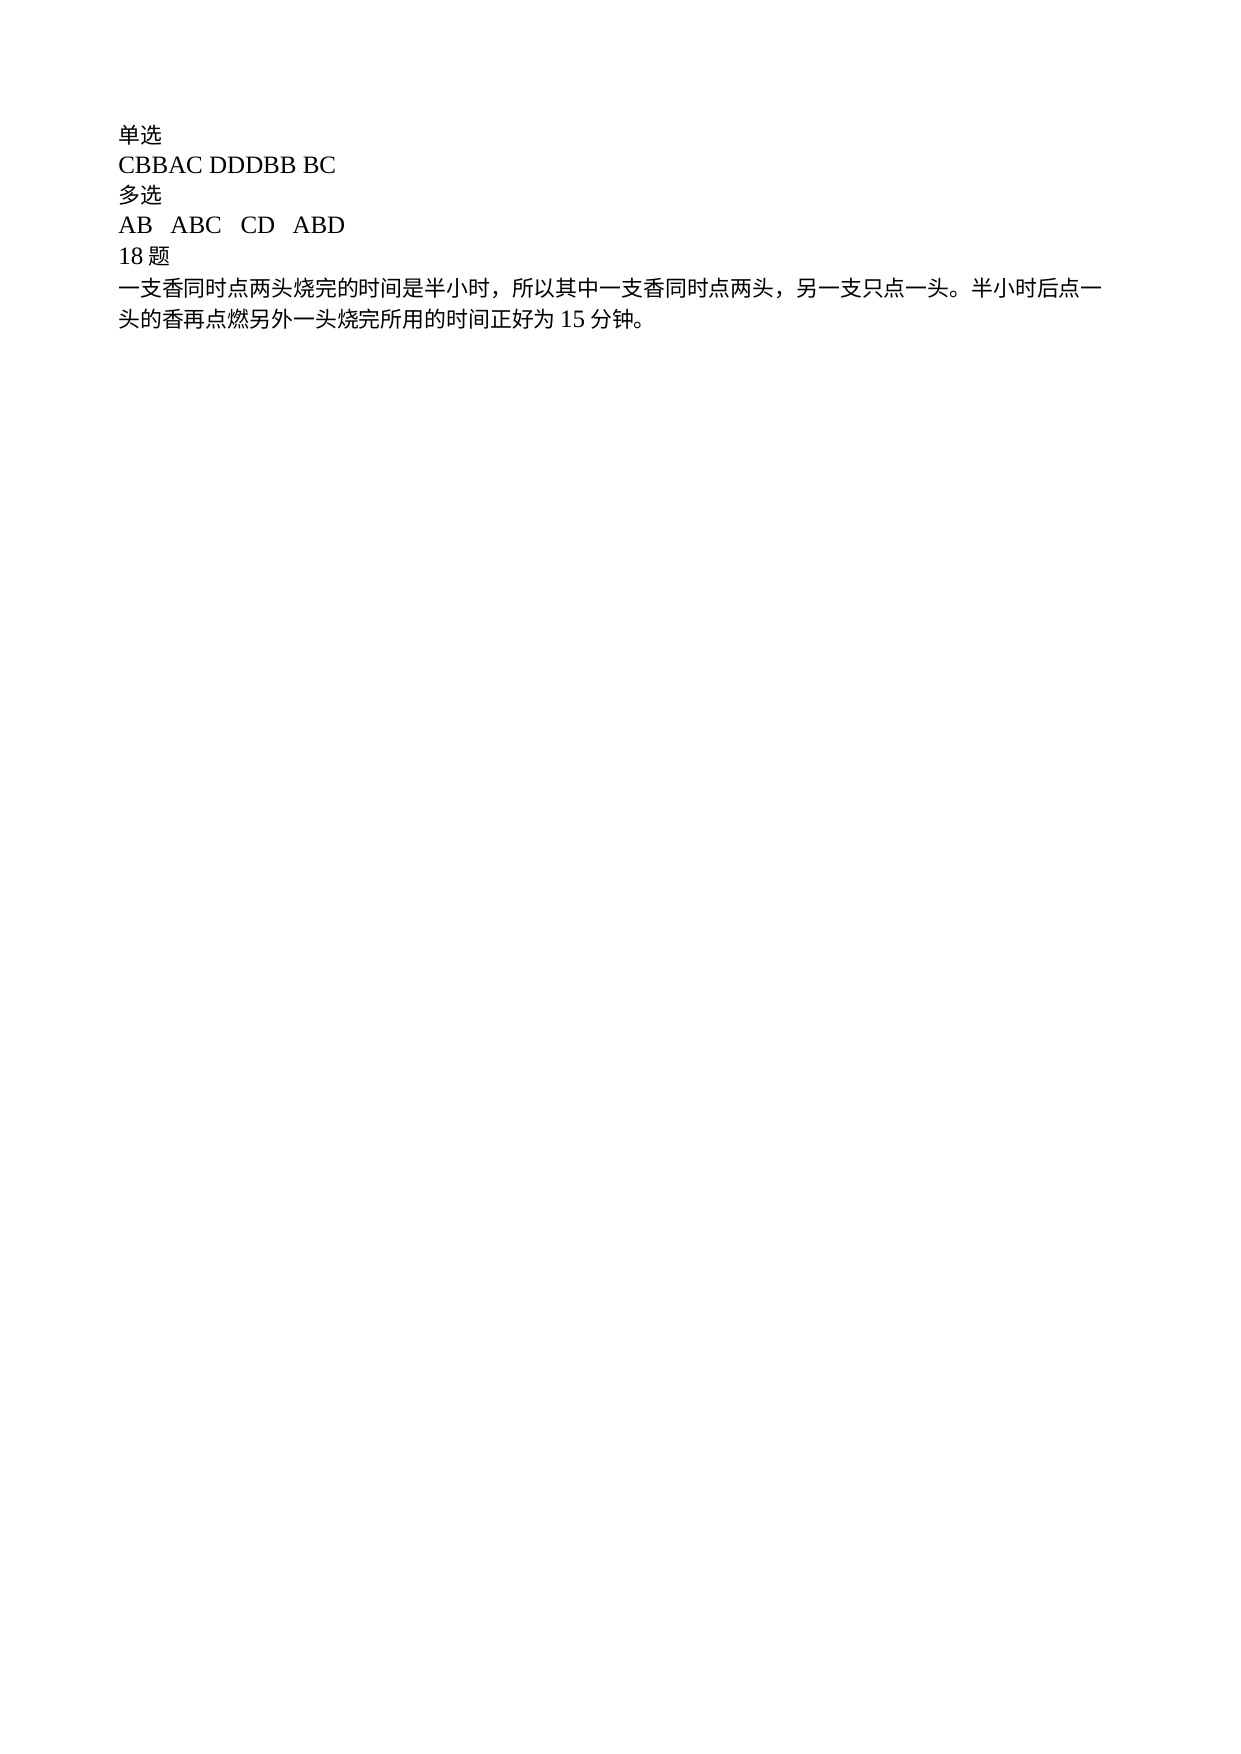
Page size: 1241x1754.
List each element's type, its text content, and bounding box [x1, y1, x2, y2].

text CBBAC DDDBB BC [118, 150, 1122, 178]
text 多选 [118, 178, 1122, 210]
text AB ABC CD ABD [118, 210, 1122, 239]
text 单选 [118, 118, 1122, 150]
text 一支香同时点两头烧完的时间是半小时，所以其中一支香同时点两头，另一支只点一头。半小时后点一头的香再点燃另外一头烧完所用的时间正好为15分钟。 [118, 271, 1122, 334]
text 18题 [118, 239, 1122, 271]
